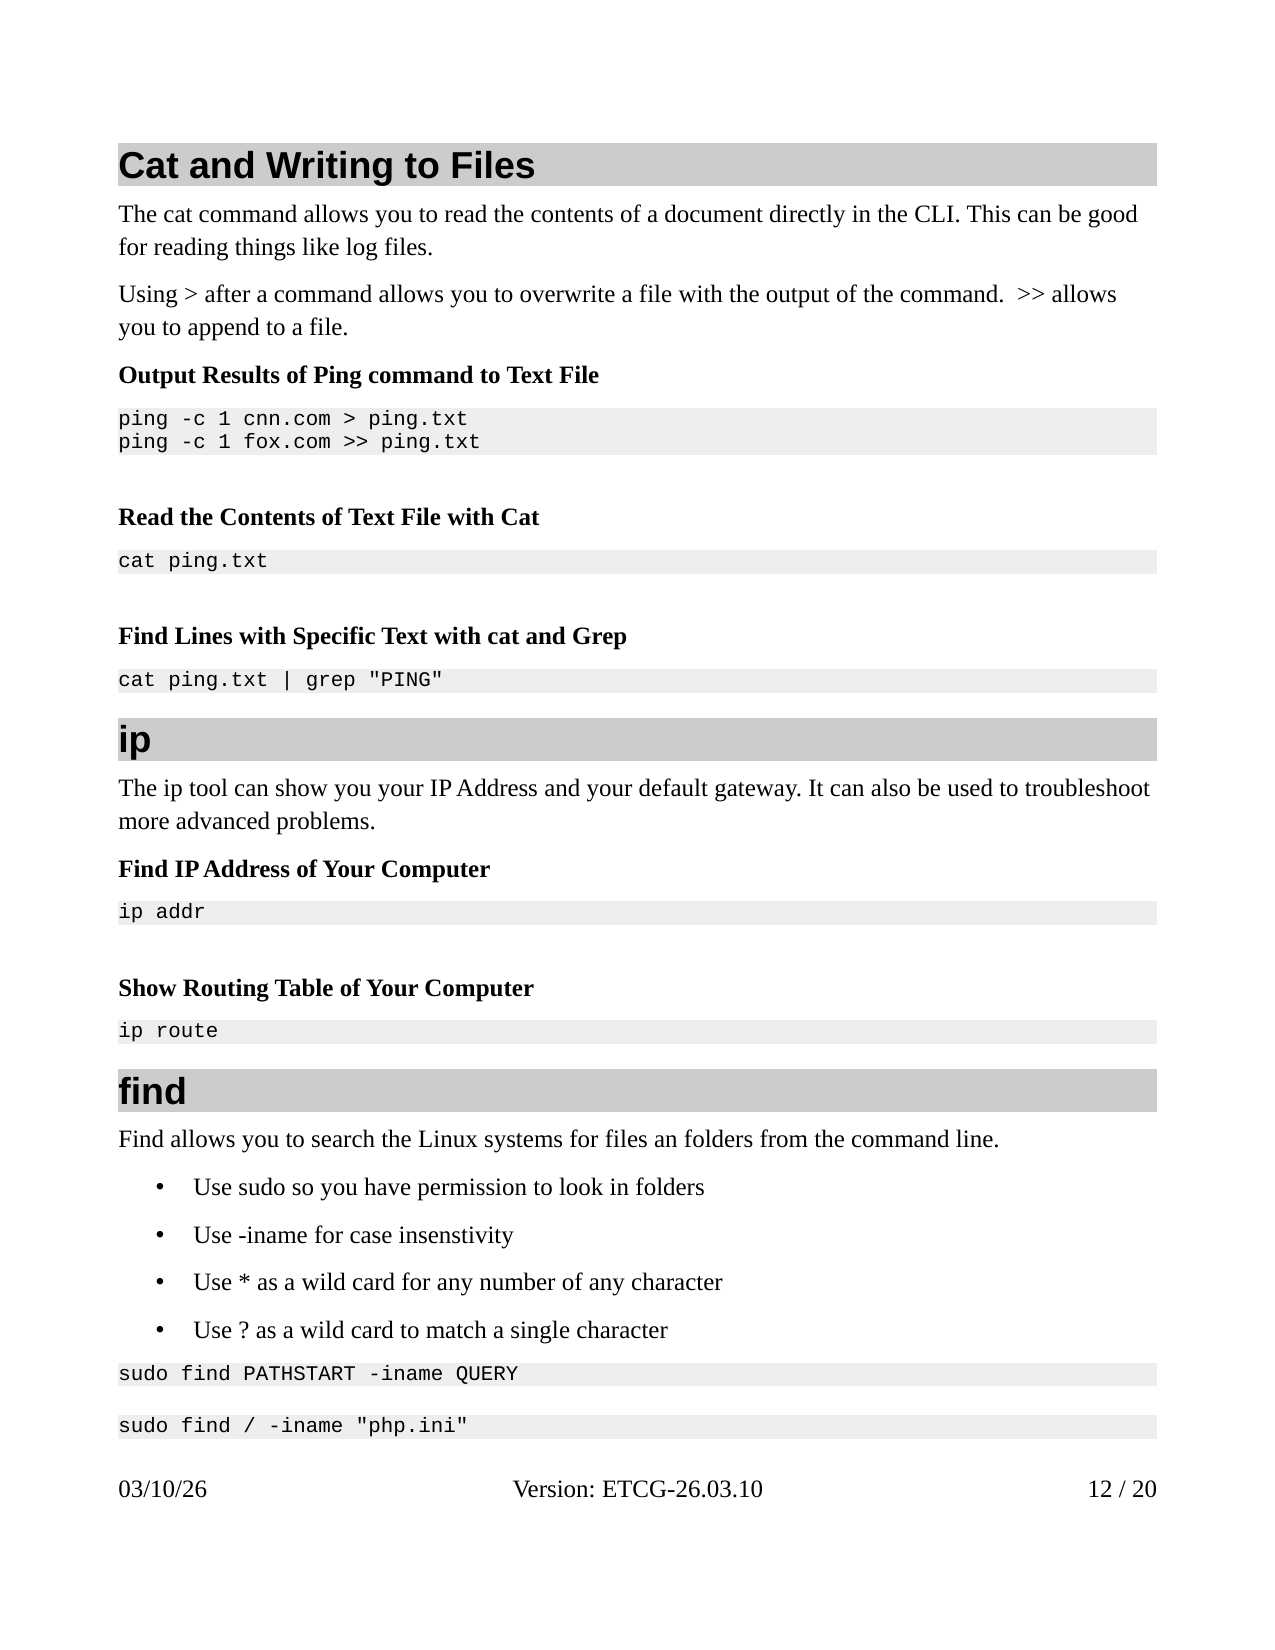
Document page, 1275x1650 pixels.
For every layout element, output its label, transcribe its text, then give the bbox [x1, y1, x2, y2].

text Show Routing Table of Your Computer [118, 973, 1157, 1001]
text Find Lines with Specific Text with cat and Grep [118, 621, 1157, 650]
text The ip tool can show you your IP Address and your default gateway. It can also be used to troubleshoot more advanced problems. [118, 773, 1157, 835]
text ping -c 1 fox.com >> ping.txt [118, 431, 1157, 455]
text ip route [118, 1020, 1157, 1044]
text Using > after a command allows you to overwrite a file with the output of the command. >> allows you to append to a file. [118, 279, 1157, 341]
text Find allows you to search the Linux systems for files an folders from the command line. [118, 1124, 1157, 1153]
text ip addr [118, 901, 1157, 925]
text cat ping.txt [118, 550, 1157, 574]
text Read the Contents of Text File with Cat [118, 502, 1157, 531]
subtitle find [118, 1069, 1157, 1112]
list Use ? as a wild card to match a single character [156, 1315, 1157, 1344]
list Use * as a wild card for any number of any character [156, 1267, 1157, 1296]
subtitle Cat and Writing to Files [118, 143, 1157, 186]
text cat ping.txt | grep "PING" [118, 669, 1157, 693]
text sudo find PATHSTART -iname QUERY [118, 1363, 1157, 1386]
text sudo find / -iname "php.ini" [118, 1415, 1157, 1439]
list Use -iname for case insenstivity [156, 1220, 1157, 1248]
text Find IP Address of Your Computer [118, 854, 1157, 883]
text The cat command allows you to read the contents of a document directly in the CLI. This can be good for reading things like log files. [118, 199, 1157, 261]
text Output Results of Ping command to Text File [118, 360, 1157, 389]
text ping -c 1 cnn.com > ping.txt [118, 408, 1157, 431]
list Use sudo so you have permission to look in folders [156, 1172, 1157, 1201]
subtitle ip [118, 718, 1157, 761]
